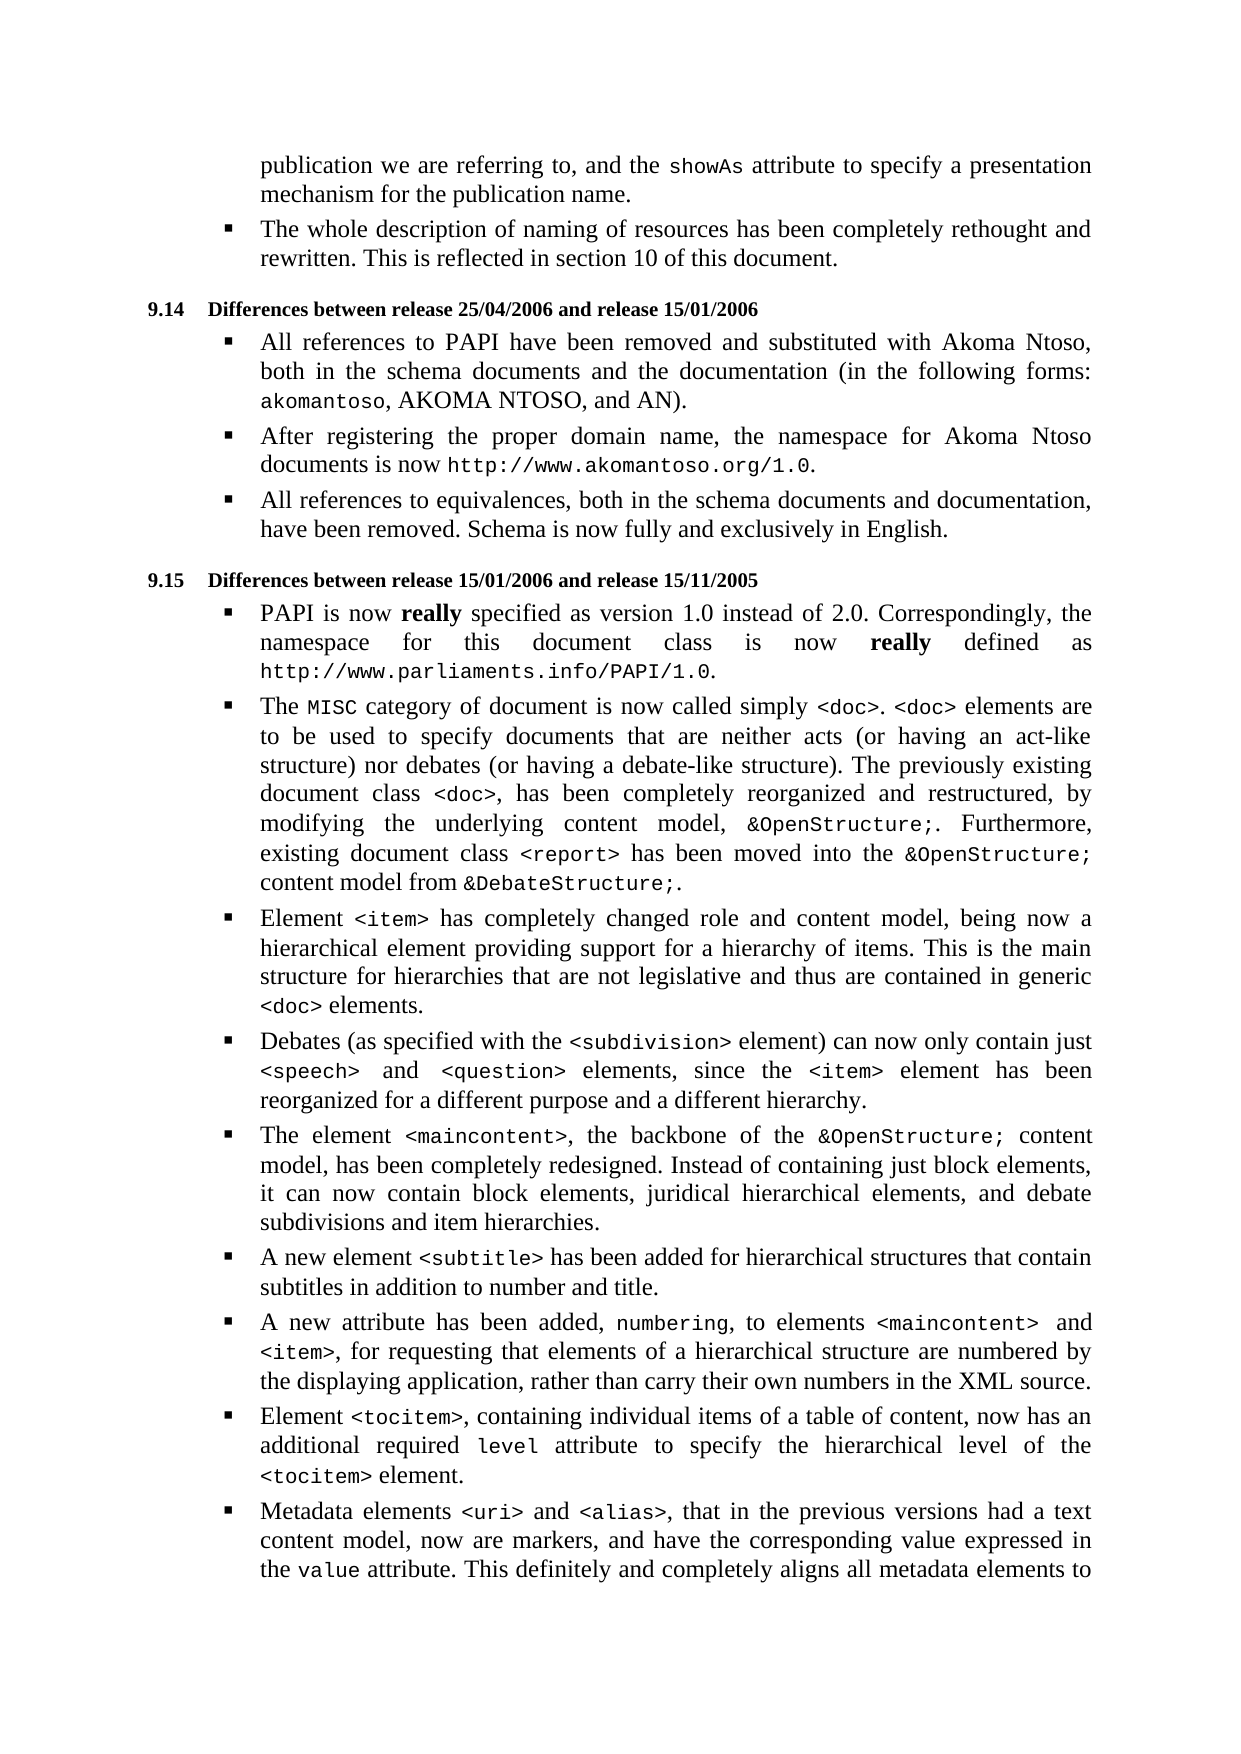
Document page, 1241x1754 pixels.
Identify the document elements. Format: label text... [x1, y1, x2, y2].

list A new element <subtitle> has been added for hierarchical structures that contain subtitles in addition to number and title. [222, 1242, 1092, 1301]
list Element <item> has completely changed role and content model, being now a hierarchical element providing support for a hierarchy of items. This is the main structure for hierarchies that are not legislative and thus are contained in generic <doc> elements. [222, 903, 1092, 1020]
list The element <maincontent>, the backbone of the &OpenStructure; content model, has been completely redesigned. Instead of containing just block elements, it can now contain block elements, juridical hierarchical elements, and debate subdivisions and item hierarchies. [222, 1120, 1092, 1236]
list All references to equivalences, both in the schema documents and documentation, have been removed. Schema is now fully and exclusively in English. [223, 485, 1092, 543]
list All references to PAPI have been removed and substituted with Akoma Ntoso, both in the schema documents and the documentation (in the following forms: akomantoso, AKOMA NTOSO, and AN). [223, 327, 1092, 414]
list Debates (as specified with the <subdivision> element) can now only contain just <speech> and <question> elements, since the <item> element has been reorganized for a different purpose and a different hierarchy. [222, 1026, 1092, 1114]
subtitle Differences between release 15/01/2006 and release 15/11/2005 [148, 568, 1092, 592]
list After registering the proper domain name, the namespace for Akoma Ntoso documents is now http://www.akomantoso.org/1.0. [223, 421, 1092, 479]
list PAPI is now really specified as version 1.0 instead of 2.0. Correspondingly, the namespace for this document class is now really defined as http://www.parliaments.info/PAPI/1.0. [222, 598, 1092, 685]
list A new attribute has been added, numbering, to elements <maincontent> and <item>, for requesting that elements of a hierarchical structure are numbered by the displaying application, rather than carry their own numbers in the XML source. [222, 1307, 1092, 1395]
list Element <tocitem>, containing individual items of a table of content, now has an additional required level attribute to specify the hierarchical level of the <tocitem> element. [222, 1401, 1092, 1490]
list Metadata elements <uri> and <alias>, that in the previous versions had a text content model, now are markers, and have the corresponding value expressed in the value attribute. This definitely and completely aligns all metadata elements to [222, 1496, 1092, 1584]
list The MISC category of document is now called simply <doc>. <doc> elements are to be used to specify documents that are neither acts (or having an act-like structure) nor debates (or having a debate-like structure). The previously existing document class <doc>, has been completely reorganized and restructured, by modifying the underlying content model, &OpenStructure;. Furthermore, existing document class <report> has been moved into the &OpenStructure; content model from &DebateStructure;. [222, 691, 1092, 897]
list publication we are referring to, and the showAs attribute to specify a presentation mechanism for the publication name. [223, 150, 1092, 208]
list The whole description of naming of resources has been completely rethought and rewritten. This is reflected in section 10 of this document. [223, 214, 1092, 272]
subtitle Differences between release 25/04/2006 and release 15/01/2006 [148, 297, 1092, 321]
